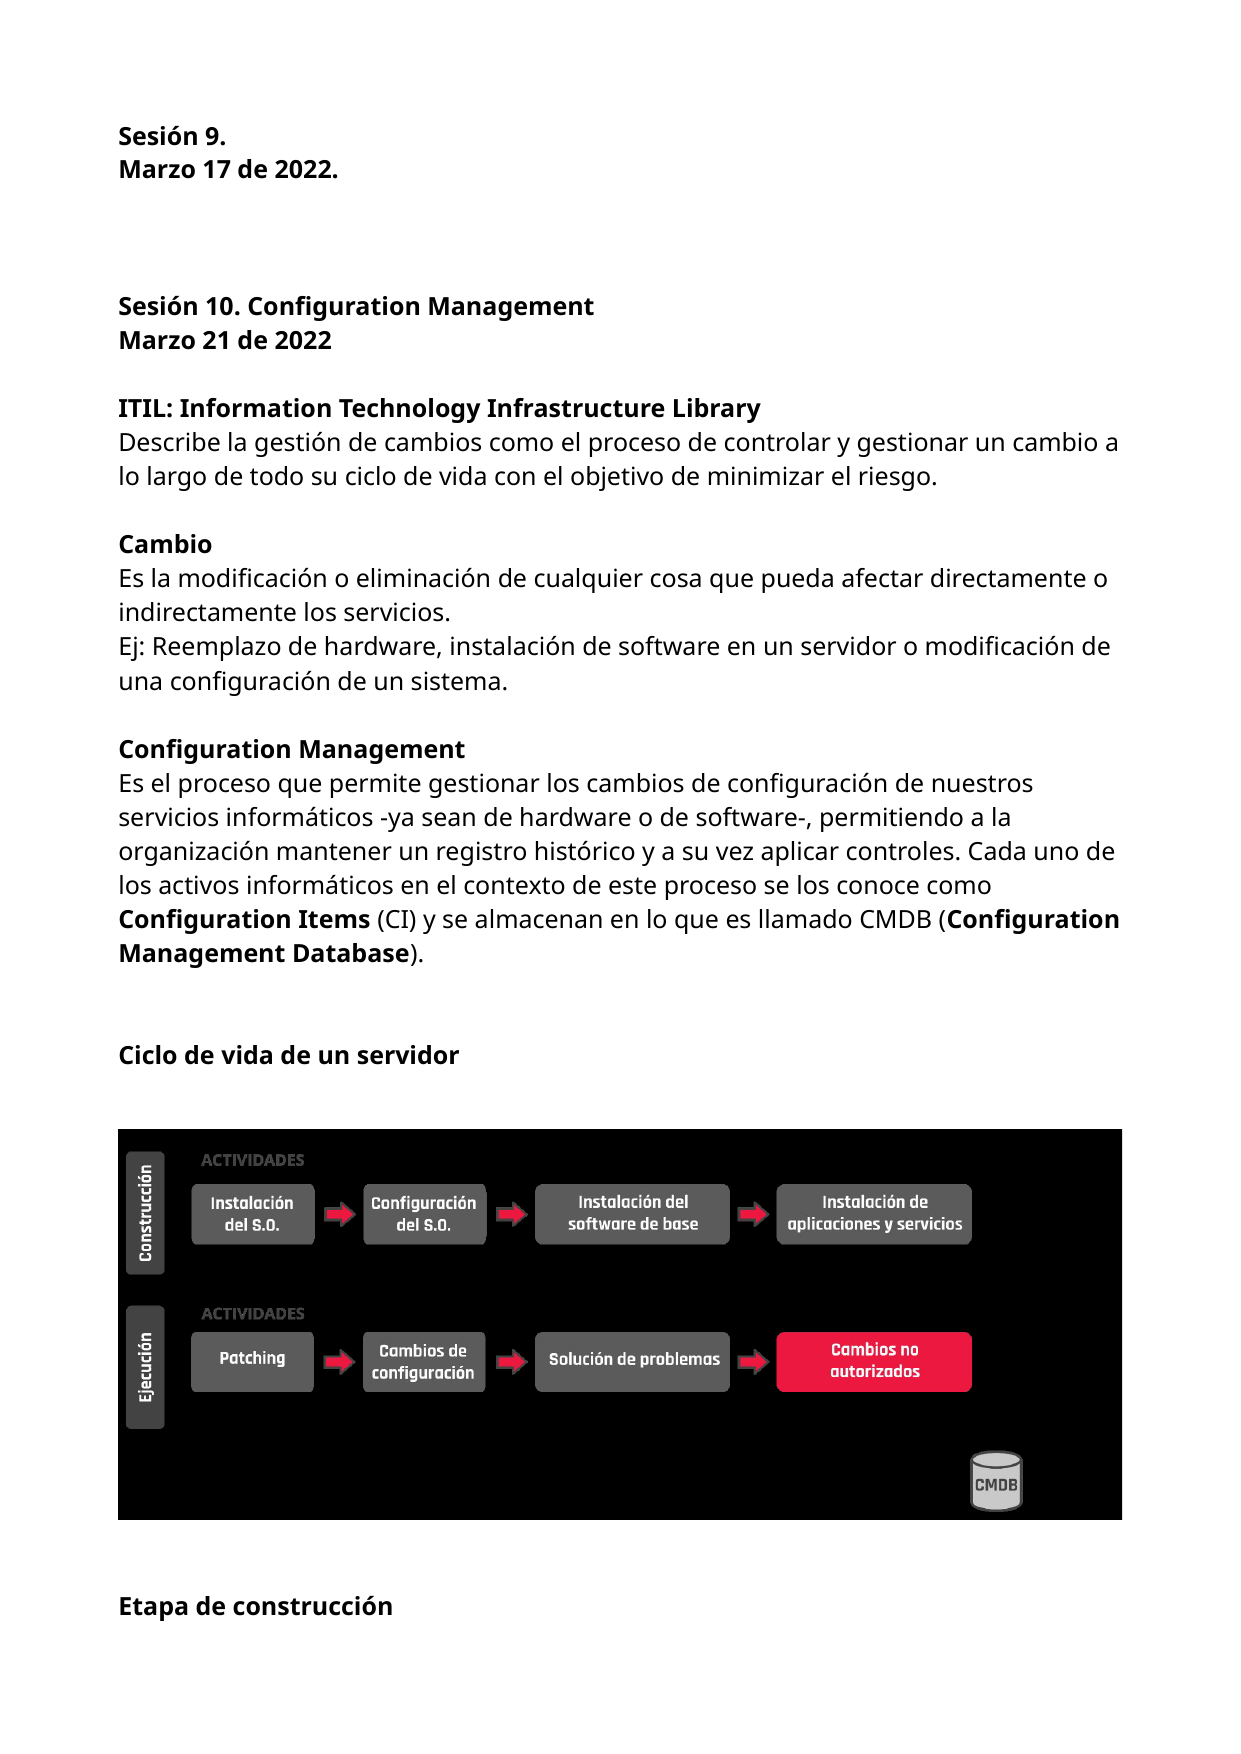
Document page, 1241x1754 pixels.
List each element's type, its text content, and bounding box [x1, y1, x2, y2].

text Describe la gestión de cambios como el proceso de controlar y gestionar un cambio a lo largo de todo su ciclo de vida con el objetivo de minimizar el riesgo. [118, 425, 1122, 493]
text Etapa de construcción [118, 1589, 1122, 1623]
text Marzo 17 de 2022. [118, 152, 1122, 186]
text Sesión 10. Configuration Management [118, 288, 1122, 322]
text Sesión 9. [118, 118, 1122, 152]
text Configuration Management [118, 731, 1122, 765]
text Es la modificación o eliminación de cualquier cosa que pueda afectar directamente o indirectamente los servicios. [118, 561, 1122, 629]
text Ej: Reemplazo de hardware, instalación de software en un servidor o modificación de una configuración de un sistema. [118, 629, 1122, 697]
picture [118, 1129, 1123, 1520]
text ITIL: Information Technology Infrastructure Library [118, 391, 1122, 425]
text Marzo 21 de 2022 [118, 322, 1122, 357]
text Cambio [118, 527, 1122, 561]
text Ciclo de vida de un servidor [118, 1038, 1122, 1072]
text Es el proceso que permite gestionar los cambios de configuración de nuestros servicios informáticos -ya sean de hardware o de software-, permitiendo a la organización mantener un registro histórico y a su vez aplicar controles. Cada uno de los activos informáticos en el contexto de este proceso se los conoce como Configuration Items (CI) y se almacenan en lo que es llamado CMDB (Configuration Management Database). [118, 765, 1122, 970]
